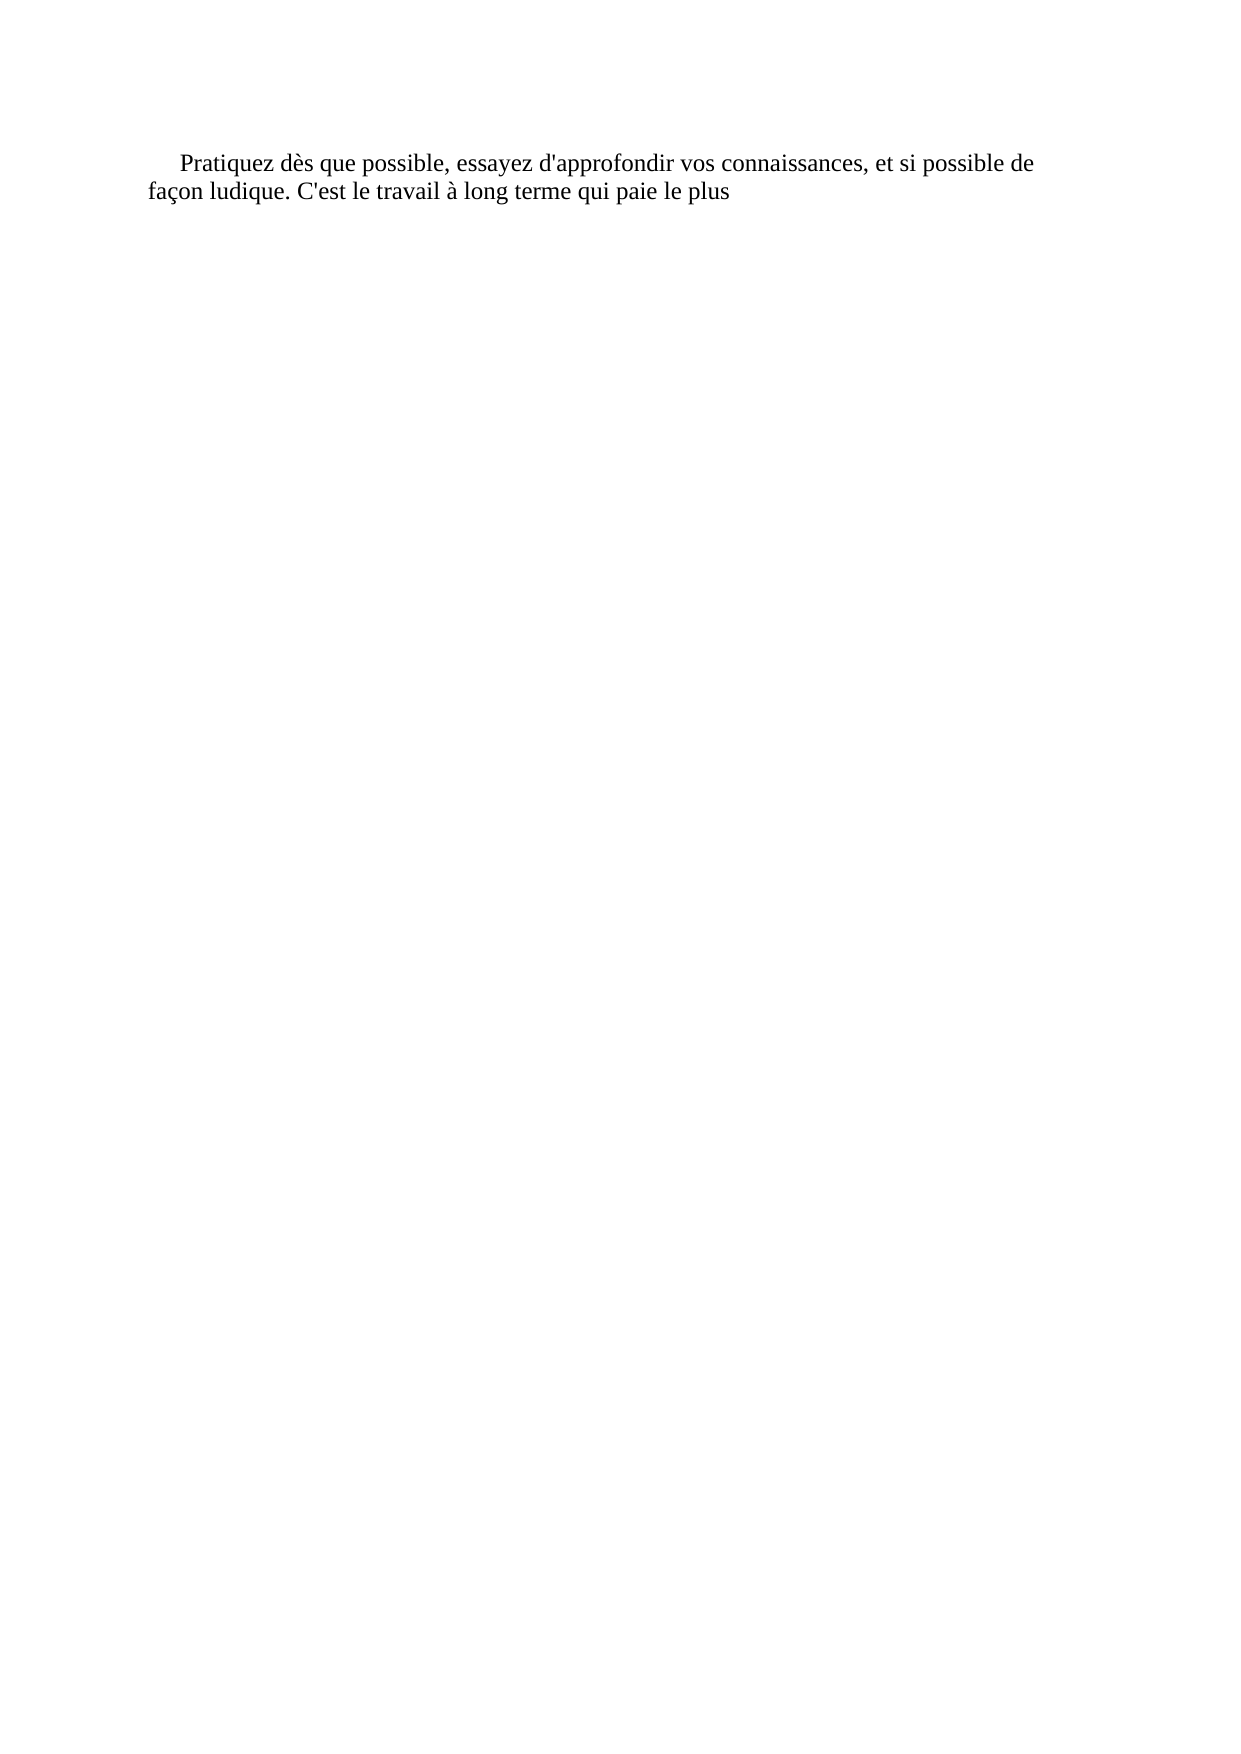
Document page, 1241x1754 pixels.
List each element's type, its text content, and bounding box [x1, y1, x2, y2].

text  Pratiquez dès que possible, essayez d'approfondir vos connaissances, et si possible de façon ludique. C'est le travail à long terme qui paie le plus [148, 148, 1093, 205]
